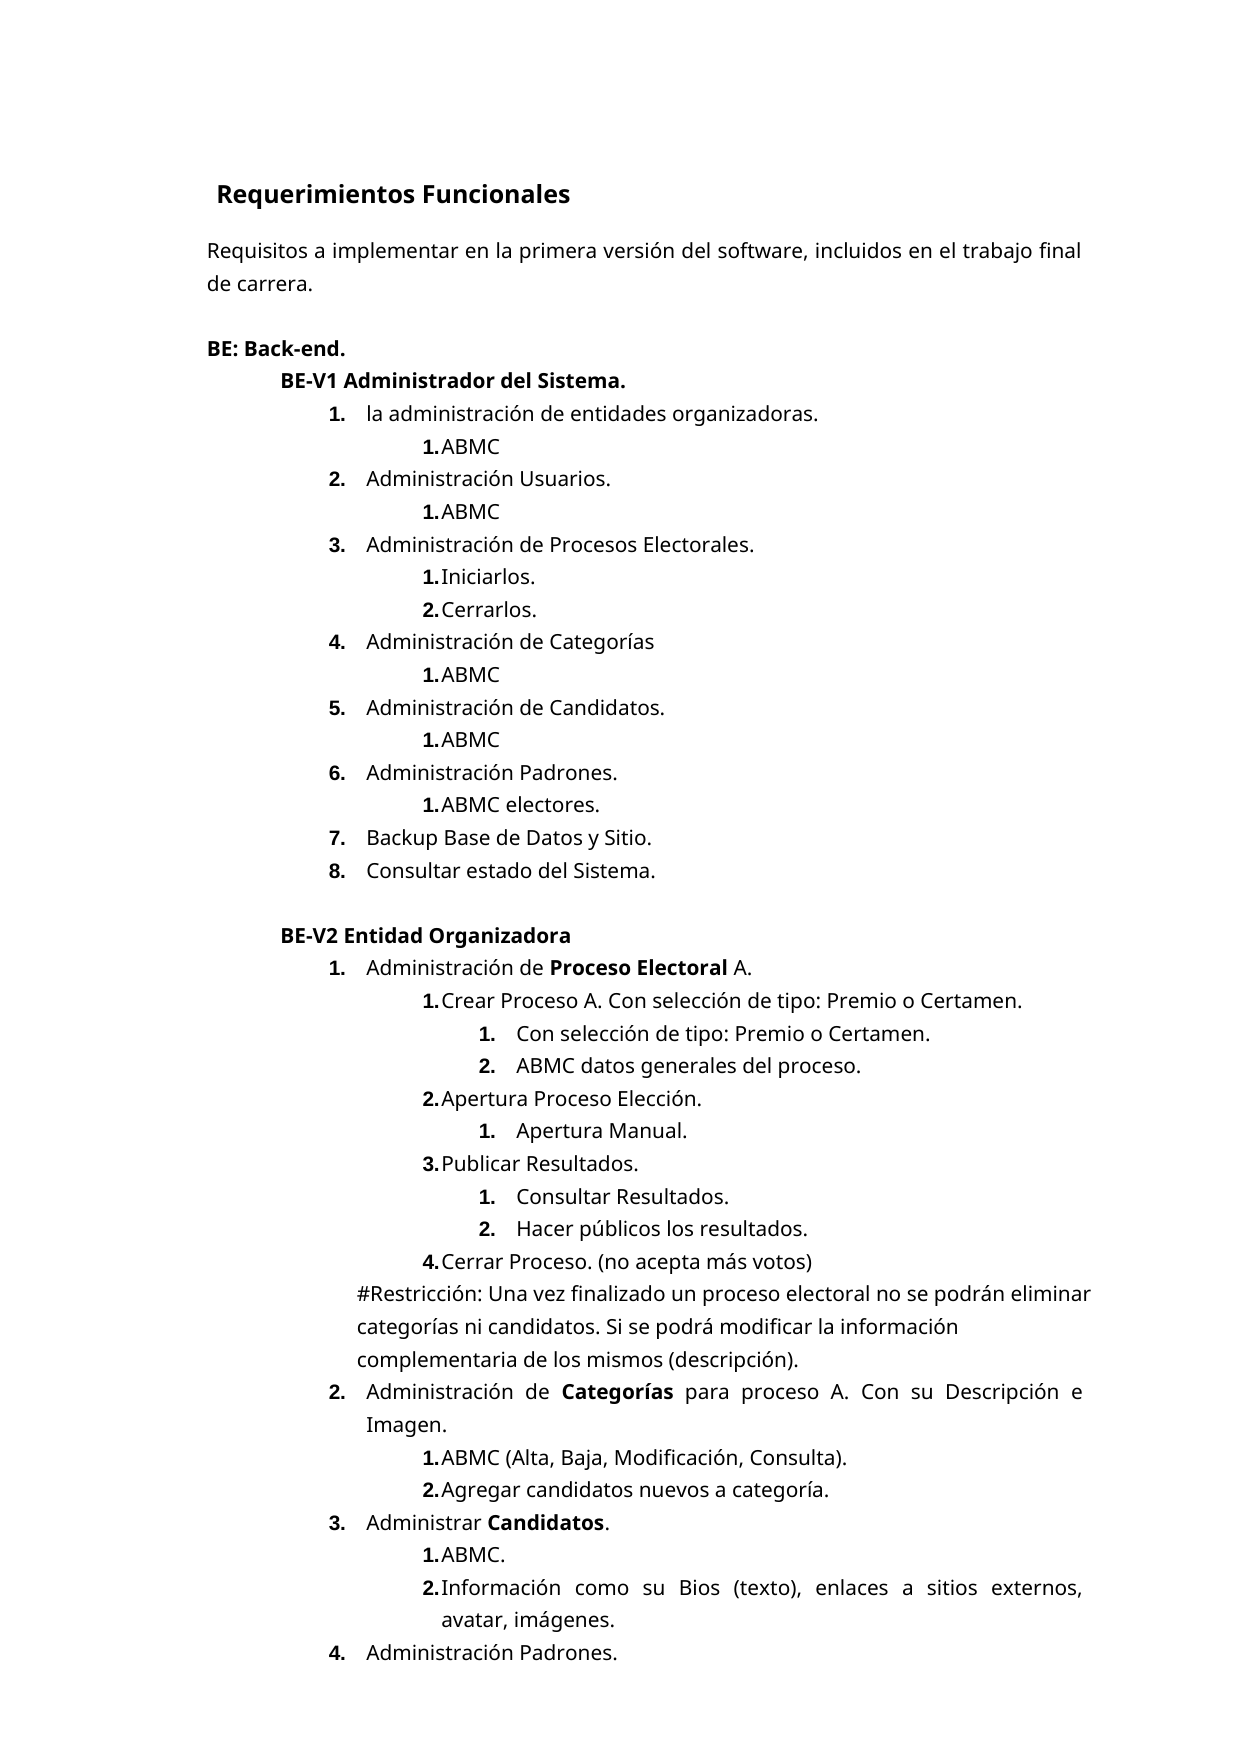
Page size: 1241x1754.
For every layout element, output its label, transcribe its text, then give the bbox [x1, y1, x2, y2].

list Publicar Resultados. [422, 1149, 1083, 1178]
list ABMC [422, 497, 1083, 526]
list Apertura Manual. [478, 1117, 1083, 1145]
list Apertura Proceso Elección. [422, 1084, 1083, 1112]
text BE-V1 Administrador del Sistema. [280, 367, 1093, 395]
text BE-V2 Entidad Organizadora [280, 921, 1093, 949]
list Hacer públicos los resultados. [478, 1214, 1083, 1243]
list ABMC [422, 432, 1083, 460]
list Consultar estado del Sistema. [328, 856, 1083, 884]
list Administración de Proceso Electoral A. [328, 953, 1083, 982]
text Requerimientos Funcionales [216, 177, 1083, 211]
list Administración de Categorías [328, 627, 1083, 656]
list Cerrar Proceso. (no acepta más votos) [422, 1247, 1083, 1275]
text BE: Back-end. [207, 334, 1093, 362]
list Administrar Candidatos. [328, 1508, 1083, 1536]
list Administración Padrones. [328, 758, 1083, 786]
list Consultar Resultados. [478, 1182, 1083, 1210]
list ABMC electores. [422, 791, 1083, 819]
list Con selección de tipo: Premio o Certamen. [478, 1019, 1083, 1047]
list ABMC datos generales del proceso. [478, 1051, 1083, 1080]
list ABMC [422, 725, 1083, 754]
list Iniciarlos. [422, 562, 1083, 591]
list ABMC. [422, 1540, 1083, 1569]
text #Restricción: Una vez finalizado un proceso electoral no se podrán eliminar categorías ni candidatos. Si se podrá modificar la información complementaria de los mismos (descripción). [357, 1279, 1093, 1373]
list Backup Base de Datos y Sitio. [328, 823, 1083, 852]
list Administración de Candidatos. [328, 693, 1083, 721]
list ABMC [422, 660, 1083, 688]
list Crear Proceso A. Con selección de tipo: Premio o Certamen. [422, 986, 1083, 1014]
list ABMC (Alta, Baja, Modificación, Consulta). [422, 1443, 1083, 1471]
list Cerrarlos. [422, 595, 1083, 623]
list Información como su Bios (texto), enlaces a sitios externos, avatar, imágenes. [422, 1573, 1083, 1634]
list la administración de entidades organizadoras. [328, 399, 1083, 428]
list Agregar candidatos nuevos a categoría. [422, 1475, 1083, 1504]
text Requisitos a implementar en la primera versión del software, incluidos en el trabajo final de carrera. [207, 236, 1083, 297]
list Administración Padrones. [328, 1638, 1083, 1667]
list Administración de Procesos Electorales. [328, 530, 1083, 558]
list Administración Usuarios. [328, 464, 1083, 493]
list Administración de Categorías para proceso A. Con su Descripción e Imagen. [328, 1377, 1083, 1438]
